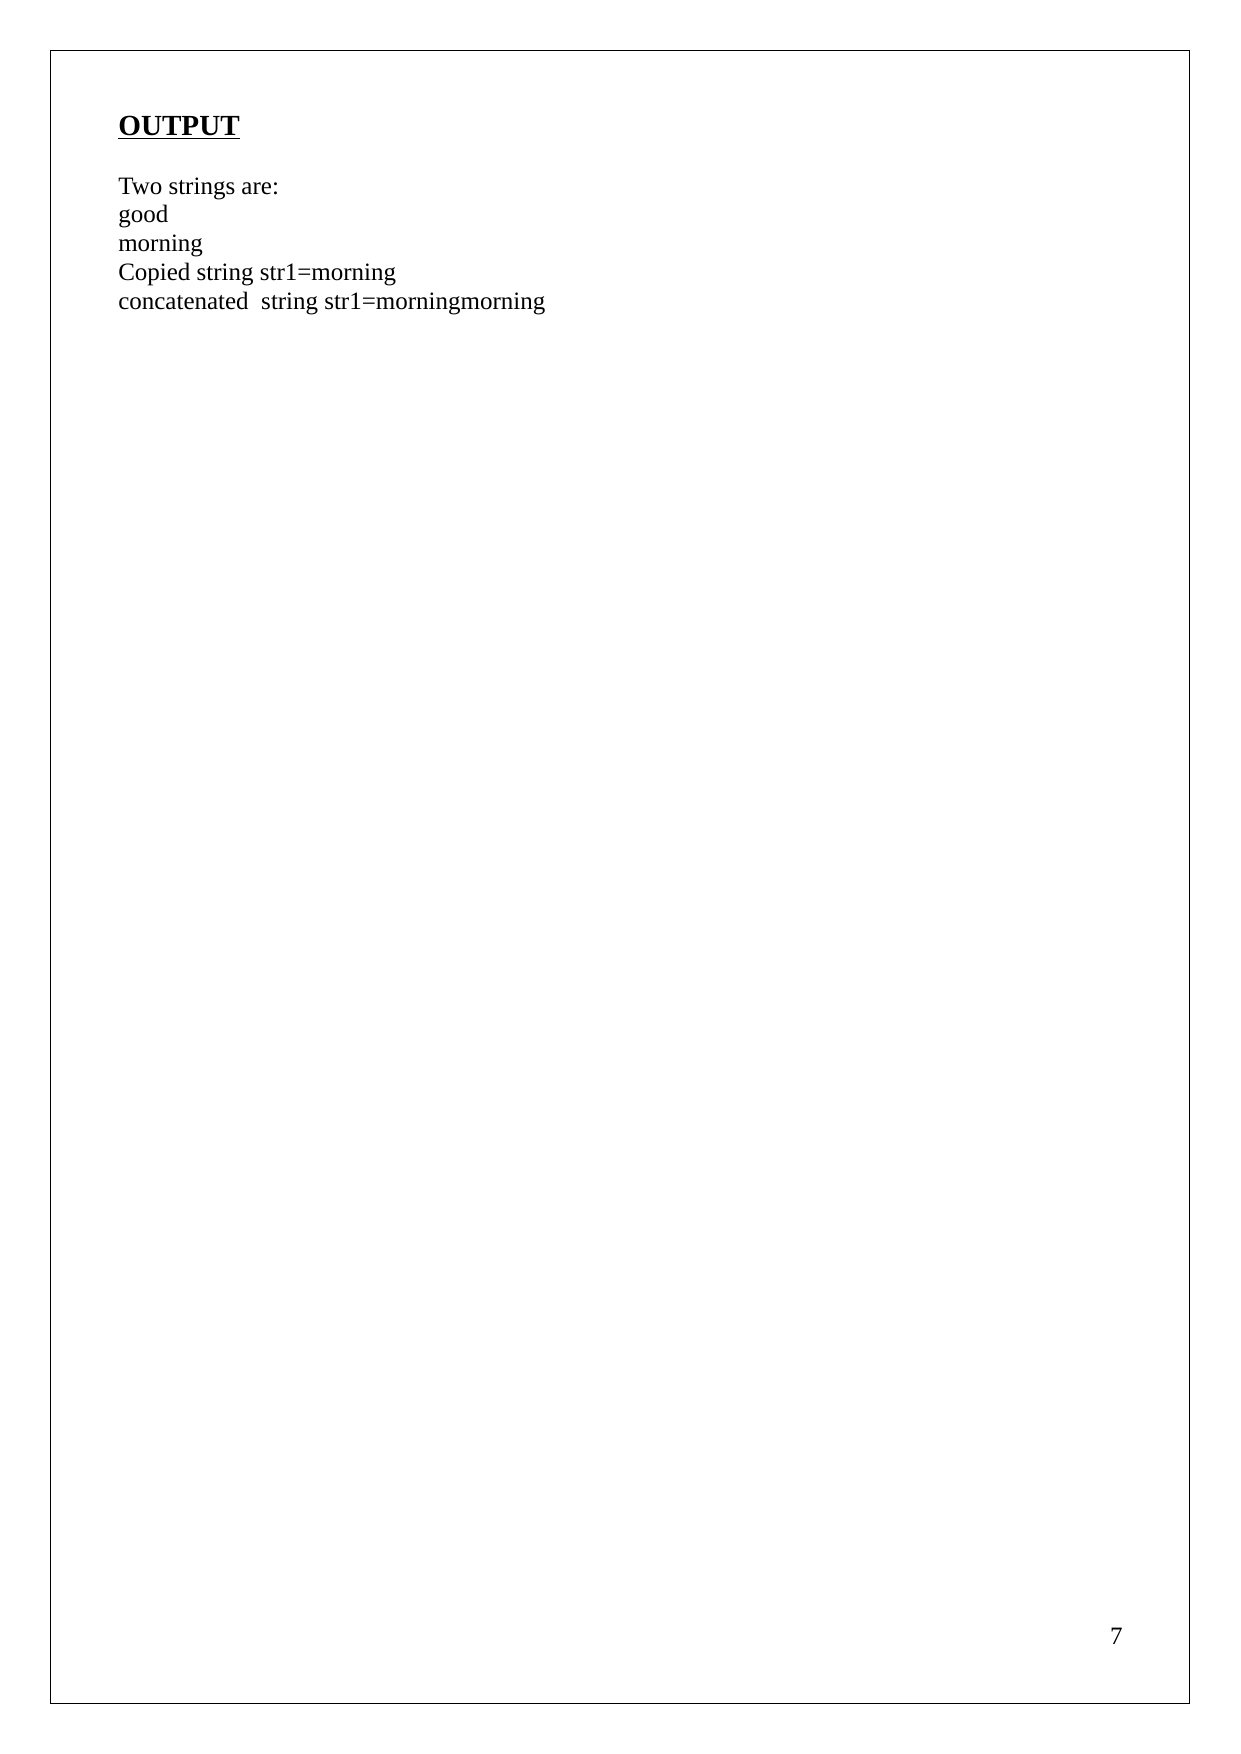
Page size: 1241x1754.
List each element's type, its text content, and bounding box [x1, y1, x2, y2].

text morning [118, 228, 1122, 257]
text Copied string str1=morning [118, 257, 1122, 286]
text concatenated string str1=morningmorning [118, 286, 1122, 314]
text good [118, 199, 1122, 228]
text OUTPUT [118, 108, 1122, 142]
text Two strings are: [118, 171, 1122, 199]
